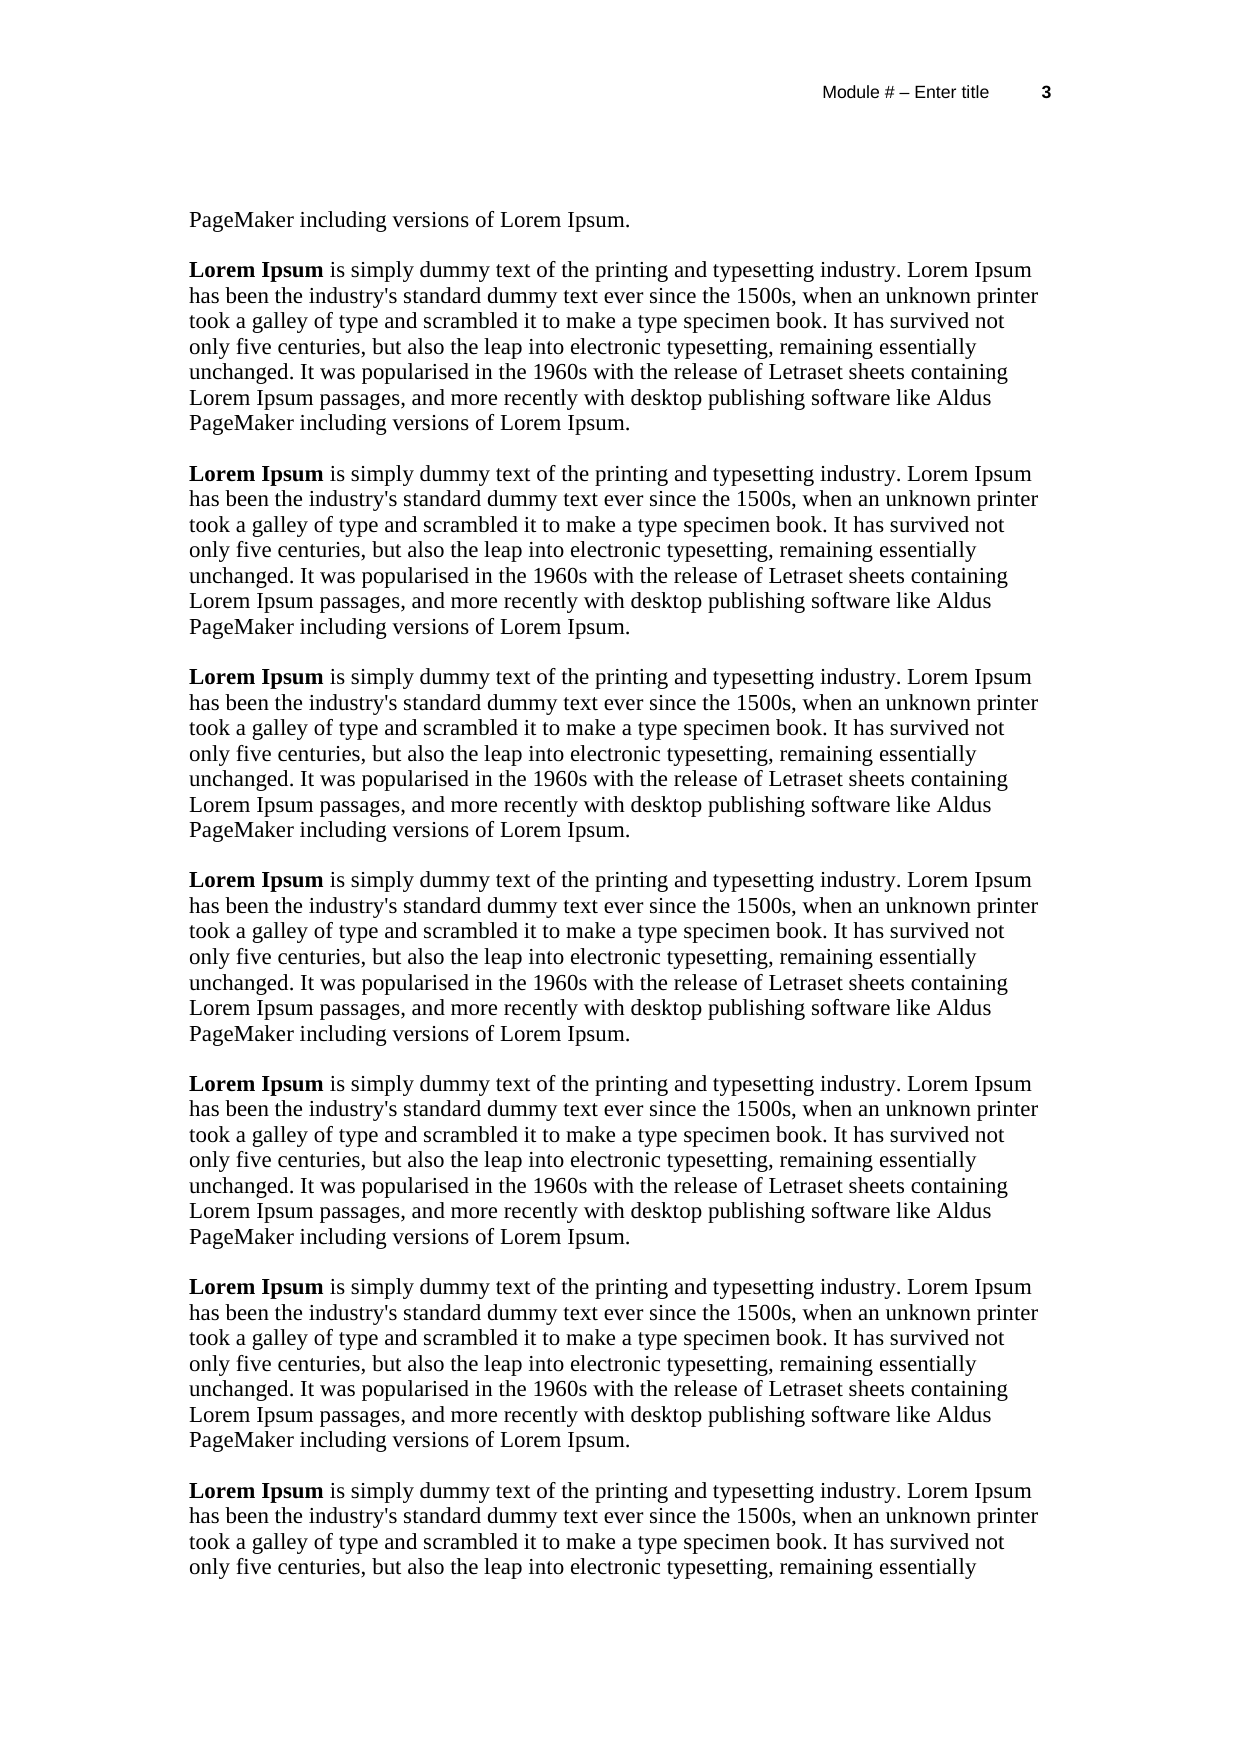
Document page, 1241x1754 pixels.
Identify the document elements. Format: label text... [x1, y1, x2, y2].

text Lorem Ipsum is simply dummy text of the printing and typesetting industry. Lorem Ipsum has been the industry's standard dummy text ever since the 1500s, when an unknown printer took a galley of type and scrambled it to make a type specimen book. It has survived not only five centuries, but also the leap into electronic typesetting, remaining essentially unchanged. It was popularised in the 1960s with the release of Letraset sheets containing Lorem Ipsum passages, and more recently with desktop publishing software like Aldus PageMaker including versions of Lorem Ipsum. [189, 257, 1051, 436]
text Lorem Ipsum is simply dummy text of the printing and typesetting industry. Lorem Ipsum has been the industry's standard dummy text ever since the 1500s, when an unknown printer took a galley of type and scrambled it to make a type specimen book. It has survived not only five centuries, but also the leap into electronic typesetting, remaining essentially [189, 1478, 1051, 1580]
text Lorem Ipsum is simply dummy text of the printing and typesetting industry. Lorem Ipsum has been the industry's standard dummy text ever since the 1500s, when an unknown printer took a galley of type and scrambled it to make a type specimen book. It has survived not only five centuries, but also the leap into electronic typesetting, remaining essentially unchanged. It was popularised in the 1960s with the release of Letraset sheets containing Lorem Ipsum passages, and more recently with desktop publishing software like Aldus PageMaker including versions of Lorem Ipsum. [189, 1071, 1051, 1249]
text Lorem Ipsum is simply dummy text of the printing and typesetting industry. Lorem Ipsum has been the industry's standard dummy text ever since the 1500s, when an unknown printer took a galley of type and scrambled it to make a type specimen book. It has survived not only five centuries, but also the leap into electronic typesetting, remaining essentially unchanged. It was popularised in the 1960s with the release of Letraset sheets containing Lorem Ipsum passages, and more recently with desktop publishing software like Aldus PageMaker including versions of Lorem Ipsum. [189, 664, 1051, 843]
text Lorem Ipsum is simply dummy text of the printing and typesetting industry. Lorem Ipsum has been the industry's standard dummy text ever since the 1500s, when an unknown printer took a galley of type and scrambled it to make a type specimen book. It has survived not only five centuries, but also the leap into electronic typesetting, remaining essentially unchanged. It was popularised in the 1960s with the release of Letraset sheets containing Lorem Ipsum passages, and more recently with desktop publishing software like Aldus PageMaker including versions of Lorem Ipsum. [189, 461, 1051, 639]
text Lorem Ipsum is simply dummy text of the printing and typesetting industry. Lorem Ipsum has been the industry's standard dummy text ever since the 1500s, when an unknown printer took a galley of type and scrambled it to make a type specimen book. It has survived not only five centuries, but also the leap into electronic typesetting, remaining essentially unchanged. It was popularised in the 1960s with the release of Letraset sheets containing Lorem Ipsum passages, and more recently with desktop publishing software like Aldus PageMaker including versions of Lorem Ipsum. [189, 1274, 1051, 1453]
text PageMaker including versions of Lorem Ipsum. [189, 207, 1051, 232]
text Lorem Ipsum is simply dummy text of the printing and typesetting industry. Lorem Ipsum has been the industry's standard dummy text ever since the 1500s, when an unknown printer took a galley of type and scrambled it to make a type specimen book. It has survived not only five centuries, but also the leap into electronic typesetting, remaining essentially unchanged. It was popularised in the 1960s with the release of Letraset sheets containing Lorem Ipsum passages, and more recently with desktop publishing software like Aldus PageMaker including versions of Lorem Ipsum. [189, 867, 1051, 1046]
